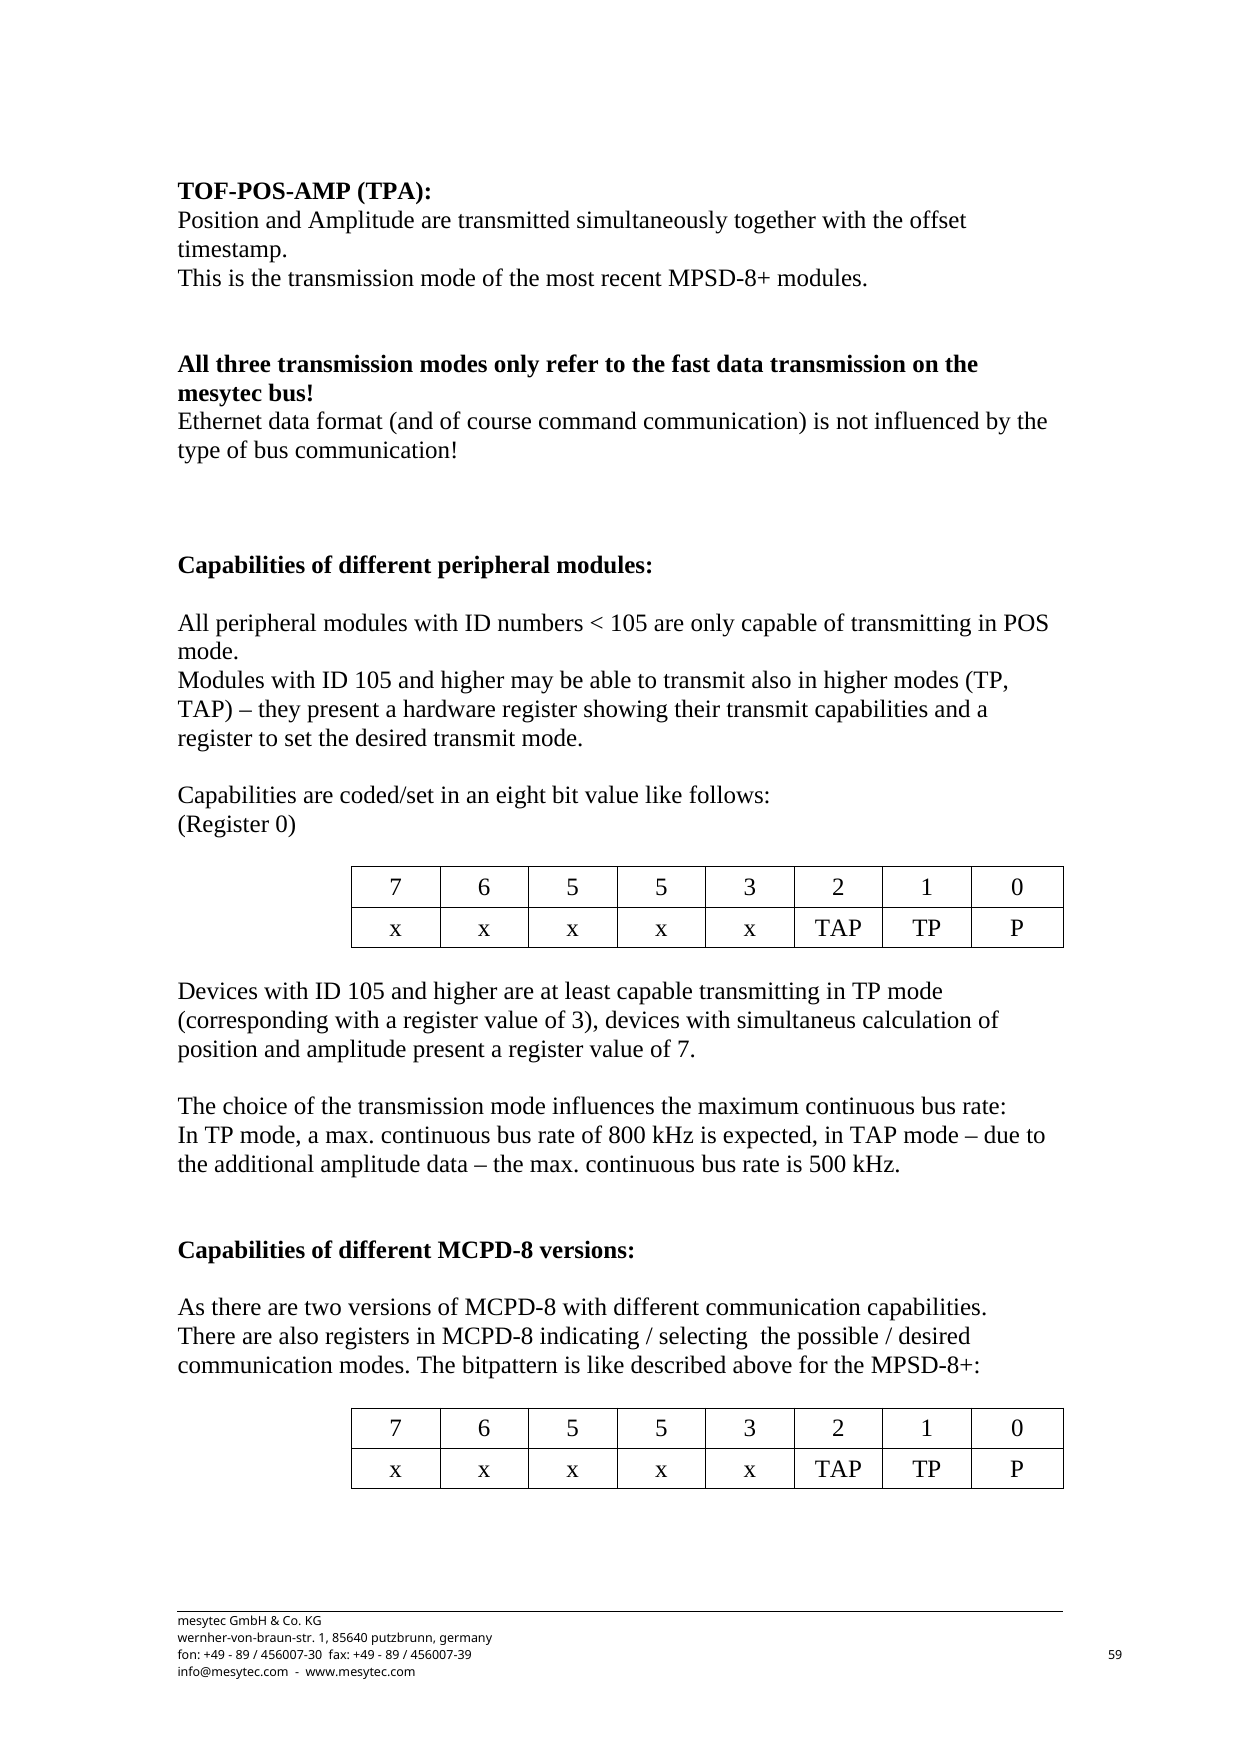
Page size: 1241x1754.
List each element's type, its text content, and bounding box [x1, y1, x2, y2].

text All peripheral modules with ID numbers < 105 are only capable of transmitting in POS mode. [177, 608, 1063, 665]
table_header 5 [618, 867, 705, 907]
table_header 6 [441, 867, 528, 907]
text The choice of the transmission mode influences the maximum continuous bus rate: [177, 1091, 1063, 1120]
text TOF-POS-AMP (TPA): [177, 176, 1063, 205]
table_cell x [618, 1449, 705, 1488]
table_header 6 [441, 1409, 528, 1448]
table_cell x [441, 1449, 528, 1488]
text All three transmission modes only refer to the fast data transmission on the mesytec bus! [177, 349, 1063, 406]
table_cell x [352, 1449, 440, 1488]
text This is the transmission mode of the most recent MPSD-8+ modules. [177, 263, 1063, 291]
table_cell TAP [795, 1449, 882, 1488]
text In TP mode, a max. continuous bus rate of 800 kHz is expected, in TAP mode – due to the additional amplitude data – the max. continuous bus rate is 500 kHz. [177, 1120, 1063, 1177]
table_header 3 [706, 1409, 794, 1448]
table_cell P [972, 908, 1063, 947]
table_header 0 [972, 1409, 1063, 1448]
table_cell x [706, 1449, 794, 1488]
table_header 2 [795, 867, 882, 907]
text There are also registers in MCPD-8 indicating / selecting the possible / desired communication modes. The bitpattern is like described above for the MPSD-8+: [177, 1321, 1063, 1379]
text Ethernet data format (and of course command communication) is not influenced by the type of bus communication! [177, 406, 1063, 464]
table_header 7 [352, 867, 440, 907]
table_header 5 [529, 1409, 617, 1448]
text (Register 0) [177, 809, 1063, 838]
text Position and Amplitude are transmitted simultaneously together with the offset timestamp. [177, 205, 1063, 263]
table_header 1 [883, 867, 971, 907]
table_cell x [352, 908, 440, 947]
text Modules with ID 105 and higher may be able to transmit also in higher modes (TP, TAP) – they present a hardware register showing their transmit capabilities and a register to set the desired transmit mode. [177, 665, 1063, 751]
table_header 2 [795, 1409, 882, 1448]
table_cell P [972, 1449, 1063, 1488]
text Devices with ID 105 and higher are at least capable transmitting in TP mode (corresponding with a register value of 3), devices with simultaneus calculation of [177, 976, 1063, 1034]
text position and amplitude present a register value of 7. [177, 1034, 1063, 1062]
table_header 5 [618, 1409, 705, 1448]
text Capabilities are coded/set in an eight bit value like follows: [177, 780, 1063, 809]
table_cell x [529, 908, 617, 947]
text As there are two versions of MCPD-8 with different communication capabilities. [177, 1292, 1063, 1321]
table_cell x [529, 1449, 617, 1488]
table_header 3 [706, 867, 794, 907]
text Capabilities of different peripheral modules: [177, 550, 1063, 579]
table_header 0 [972, 867, 1063, 907]
table_header 7 [352, 1409, 440, 1448]
table_header 5 [529, 867, 617, 907]
table_cell x [706, 908, 794, 947]
table_cell TP [883, 908, 971, 947]
text Capabilities of different MCPD-8 versions: [177, 1235, 1063, 1264]
table_header 1 [883, 1409, 971, 1448]
table_cell TAP [795, 908, 882, 947]
table_cell TP [883, 1449, 971, 1488]
table_cell x [618, 908, 705, 947]
table_cell x [441, 908, 528, 947]
